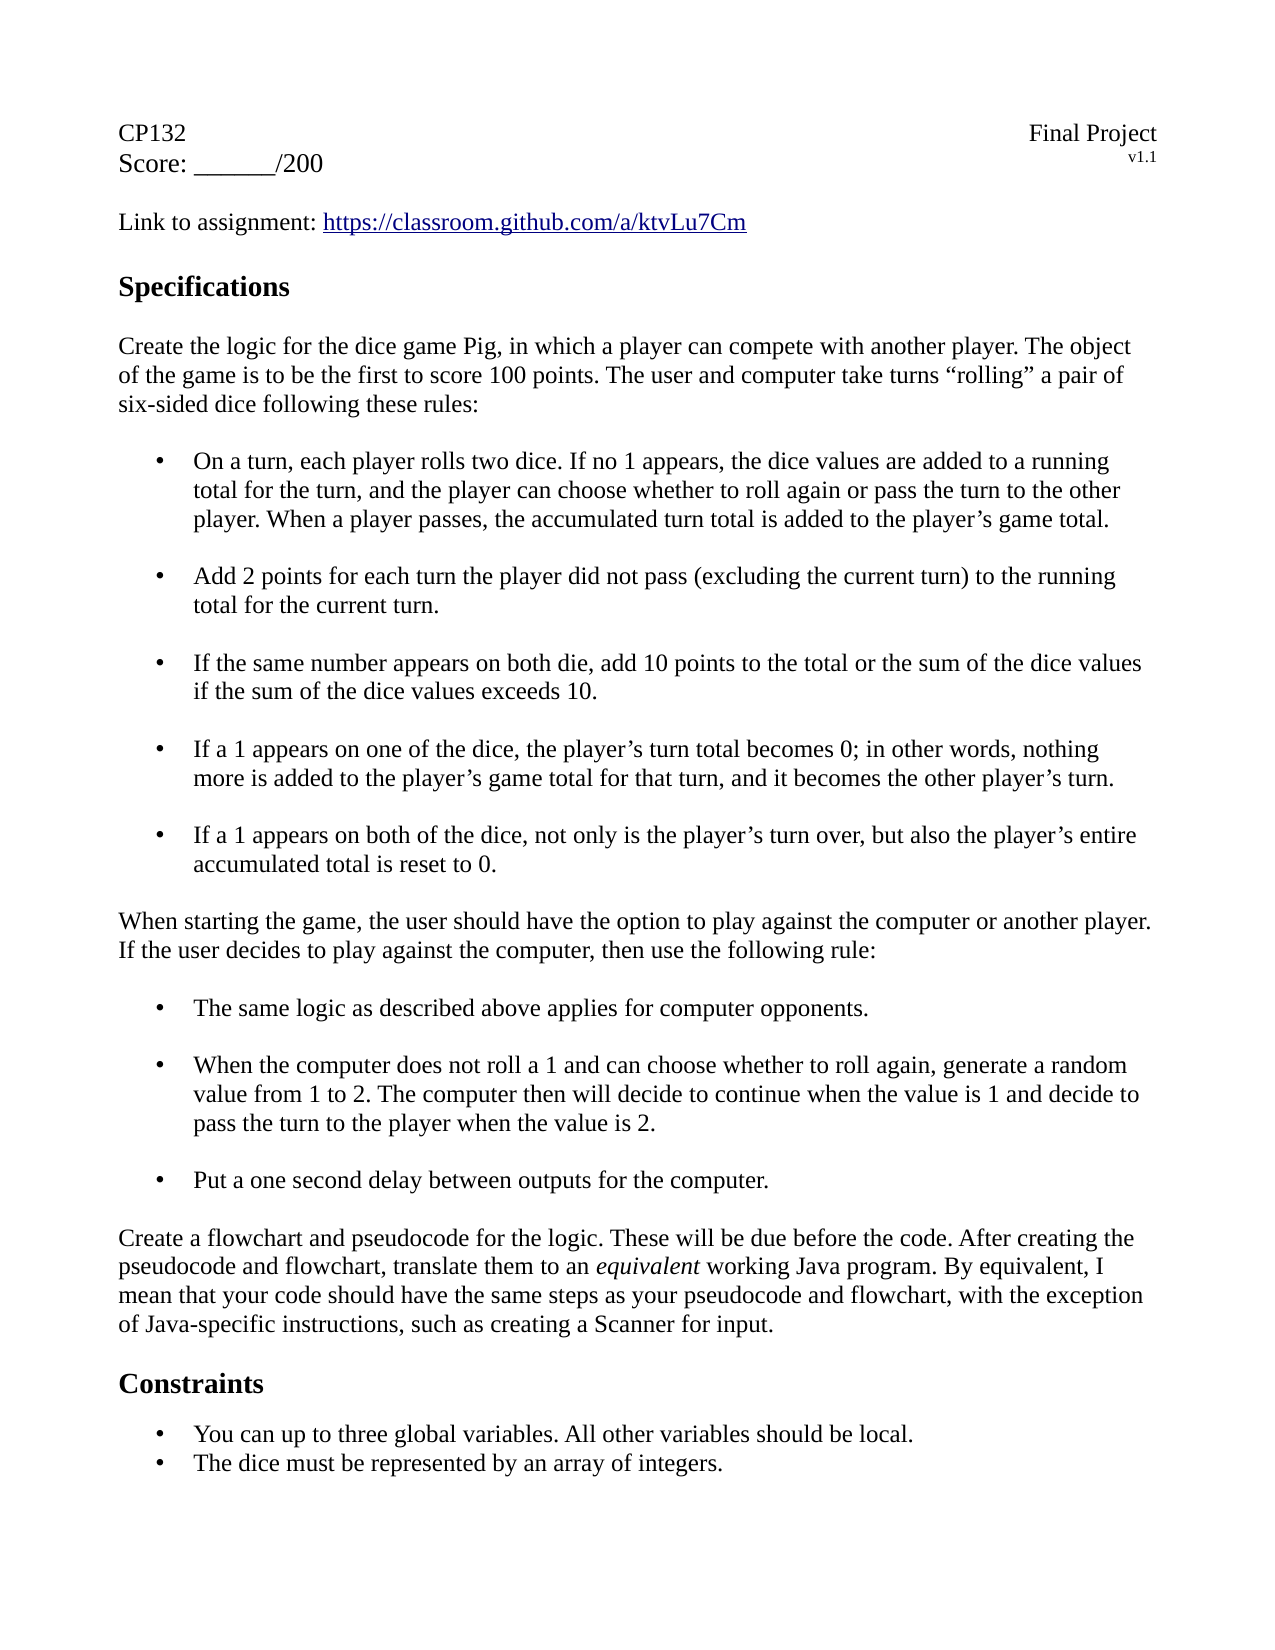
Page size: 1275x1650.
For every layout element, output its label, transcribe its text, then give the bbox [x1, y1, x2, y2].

list When the computer does not roll a 1 and can choose whether to roll again, generate a random value from 1 to 2. The computer then will decide to continue when the value is 1 and decide to pass the turn to the player when the value is 2. [156, 1050, 1157, 1136]
text Constraints [118, 1366, 1157, 1400]
list The same logic as described above applies for computer opponents. [156, 993, 1157, 1021]
list The dice must be represented by an array of integers. [156, 1448, 1157, 1477]
text Create the logic for the dice game Pig, in which a player can compete with another player. The object of the game is to be the first to score 100 points. The user and computer take turns “rolling” a pair of six-sided dice following these rules: [118, 331, 1157, 418]
text When starting the game, the user should have the option to play against the computer or another player. If the user decides to play against the computer, then use the following rule: [118, 906, 1157, 964]
list Put a one second delay between outputs for the computer. [156, 1165, 1157, 1194]
list If a 1 appears on one of the dice, the player’s turn total becomes 0; in other words, nothing more is added to the player’s game total for that turn, and it becomes the other player’s turn. [156, 734, 1157, 791]
text Link to assignment: https://classroom.github.com/a/ktvLu7Cm [118, 207, 1157, 236]
table_header CP132 [118, 118, 484, 147]
table_header Final Project [484, 118, 1157, 147]
text Create a flowchart and pseudocode for the logic. These will be due before the code. After creating the pseudocode and flowchart, translate them to an equivalent working Java program. By equivalent, I mean that your code should have the same steps as your pseudocode and flowchart, with the exception of Java-specific instructions, such as creating a Scanner for input. [118, 1223, 1157, 1338]
table_cell v1.1 [484, 147, 1157, 178]
list You can up to three global variables. All other variables should be local. [156, 1419, 1157, 1448]
text Specifications [118, 269, 1157, 303]
list If the same number appears on both die, add 10 points to the total or the sum of the dice values if the sum of the dice values exceeds 10. [156, 648, 1157, 705]
table_cell Score: ______/200 [118, 147, 484, 178]
list Add 2 points for each turn the player did not pass (excluding the current turn) to the running total for the current turn. [156, 561, 1157, 619]
list On a turn, each player rolls two dice. If no 1 appears, the dice values are added to a running total for the turn, and the player can choose whether to roll again or pass the turn to the other player. When a player passes, the accumulated turn total is added to the player’s game total. [156, 446, 1157, 533]
list If a 1 appears on both of the dice, not only is the player’s turn over, but also the player’s entire accumulated total is reset to 0. [156, 820, 1157, 878]
